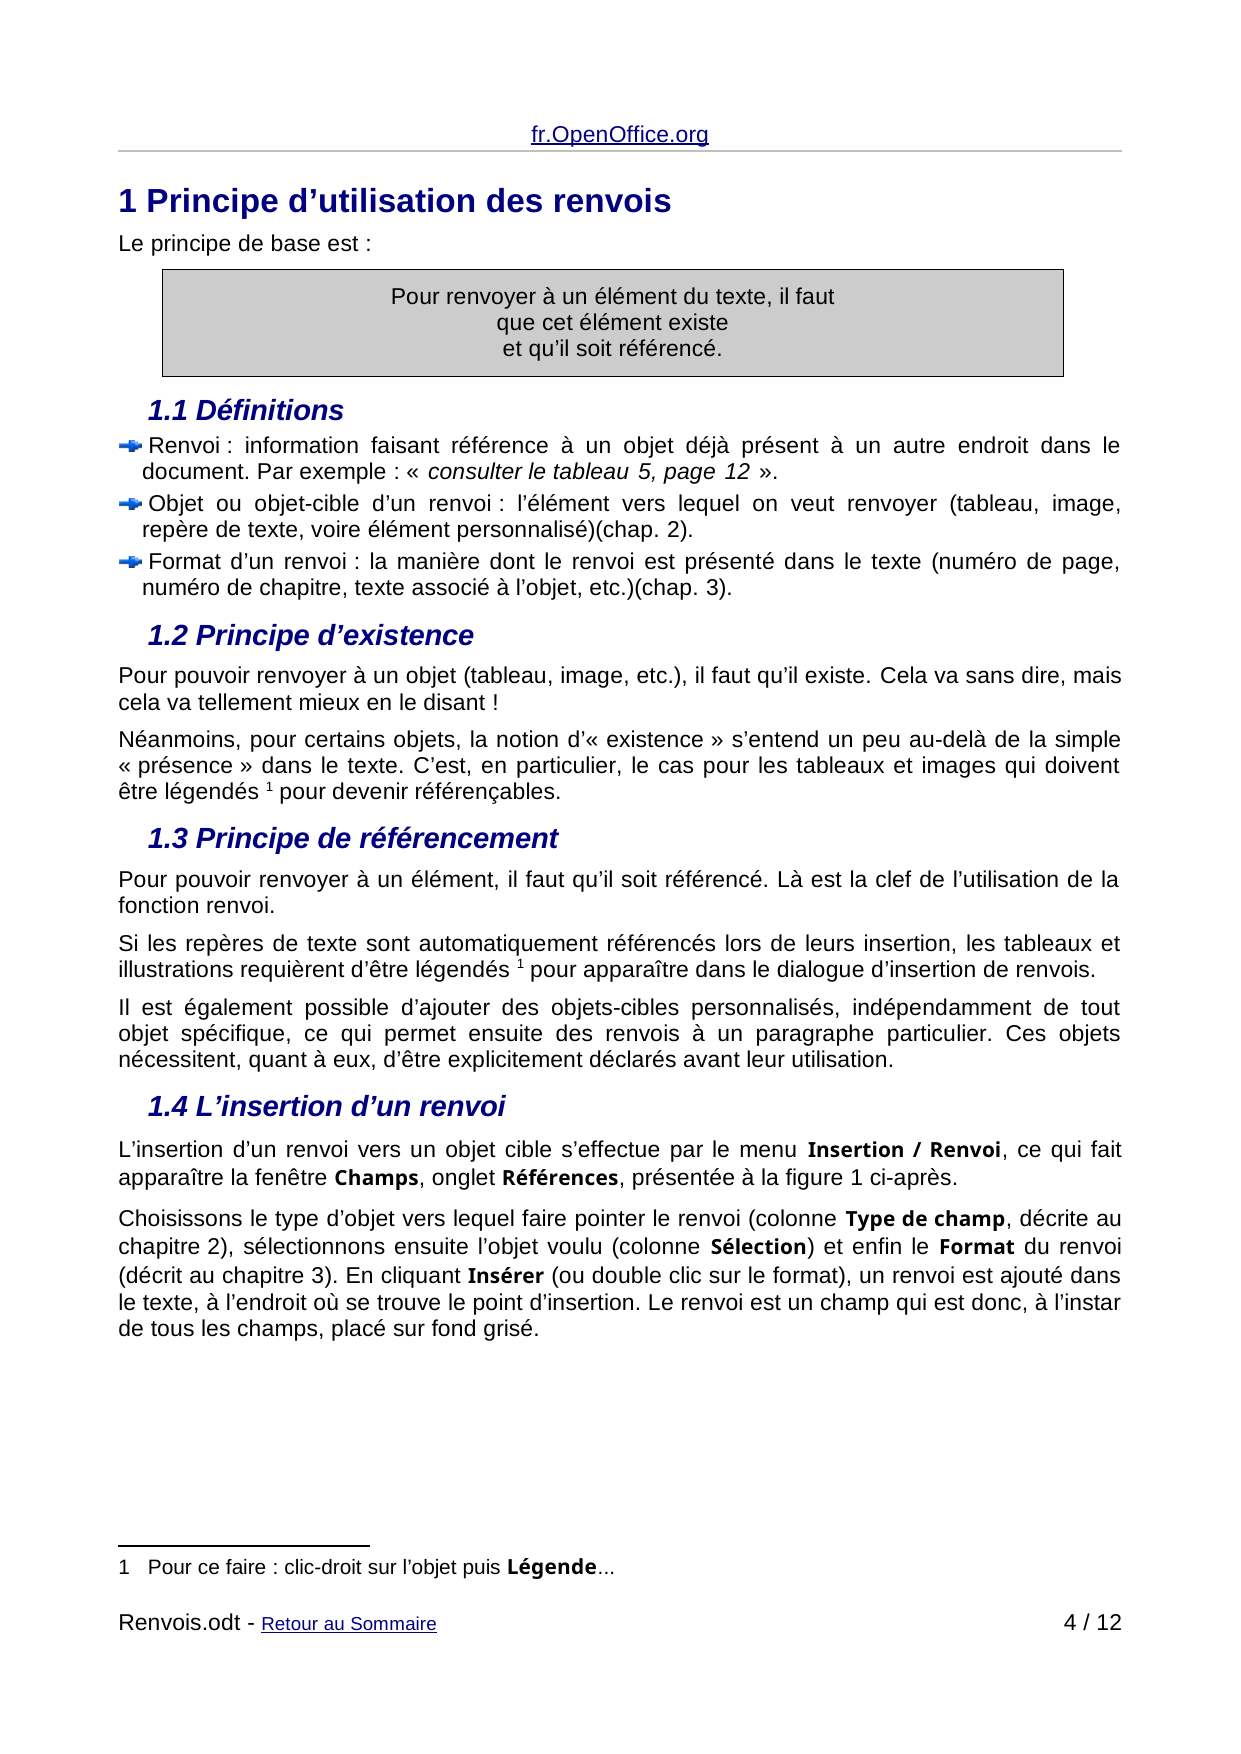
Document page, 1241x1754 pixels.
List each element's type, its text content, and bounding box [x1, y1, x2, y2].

subtitle Principe d’utilisation des renvois [118, 182, 1122, 219]
subtitle L’insertion d’un renvoi [148, 1090, 1122, 1123]
text Pour pouvoir renvoyer à un élément, il faut qu’il soit référencé. Là est la clef de l’utilisation de la fonction renvoi. [118, 867, 1122, 919]
text Néanmoins, pour certains objets, la notion d’« existence » s’entend un peu au-delà de la simple « présence » dans le texte. C’est, en particulier, le cas pour les tableaux et images qui doivent être légendés pour devenir référençables. [118, 727, 1122, 805]
text Le principe de base est : [118, 231, 1122, 257]
text Choisissons le type d’objet vers lequel faire pointer le renvoi (colonne Type de champ, décrite au chapitre 2), sélectionnons ensuite l’objet voulu (colonne Sélection) et enfin le Format du renvoi (décrit au chapitre 3). En cliquant Insérer (ou double clic sur le format), un renvoi est ajouté dans le texte, à l’endroit où se trouve le point d’insertion. Le renvoi est un champ qui est donc, à l’instar de tous les champs, placé sur fond grisé. [118, 1203, 1122, 1341]
text Si les repères de texte sont automatiquement référencés lors de leurs insertion, les tableaux et illustrations requièrent d’être légendés 1 pour apparaître dans le dialogue d’insertion de renvois. [118, 931, 1122, 983]
list Format d’un renvoi : la manière dont le renvoi est présenté dans le texte (numéro de page, numéro de chapitre, texte associé à l’objet, etc.)(chap. 3). [118, 549, 1122, 601]
text Pour pouvoir renvoyer à un objet (tableau, image, etc.), il faut qu’il existe. Cela va sans dire, mais cela va tellement mieux en le disant ! [118, 663, 1122, 715]
text Pour ce faire : clic-droit sur l’objet puis Légende... [118, 1552, 1122, 1580]
list Renvoi : information faisant référence à un objet déjà présent à un autre endroit dans le document. Par exemple : « consulter le tableau 5, page 12 ». [118, 433, 1122, 485]
list Objet ou objet-cible d’un renvoi : l’élément vers lequel on veut renvoyer (tableau, image, repère de texte, voire élément personnalisé)(chap. 2). [118, 491, 1122, 543]
picture [119, 498, 142, 510]
picture [119, 556, 142, 568]
subtitle Définitions [148, 394, 1122, 427]
text Pour renvoyer à un élément du texte, il faut que cet élément existe et qu’il soit référencé. [163, 270, 1063, 376]
subtitle Principe de référencement [148, 822, 1122, 855]
picture [119, 440, 142, 452]
subtitle Principe d’existence [148, 618, 1122, 651]
text Il est également possible d’ajouter des objets-cibles personnalisés, indépendamment de tout objet spécifique, ce qui permet ensuite des renvois à un paragraphe particulier. Ces objets nécessitent, quant à eux, d’être explicitement déclarés avant leur utilisation. [118, 994, 1122, 1073]
text L’insertion d’un renvoi vers un objet cible s’effectue par le menu Insertion / Renvoi, ce qui fait apparaître la fenêtre Champs, onglet Références, présentée à la figure 1 ci-après. [118, 1134, 1122, 1192]
